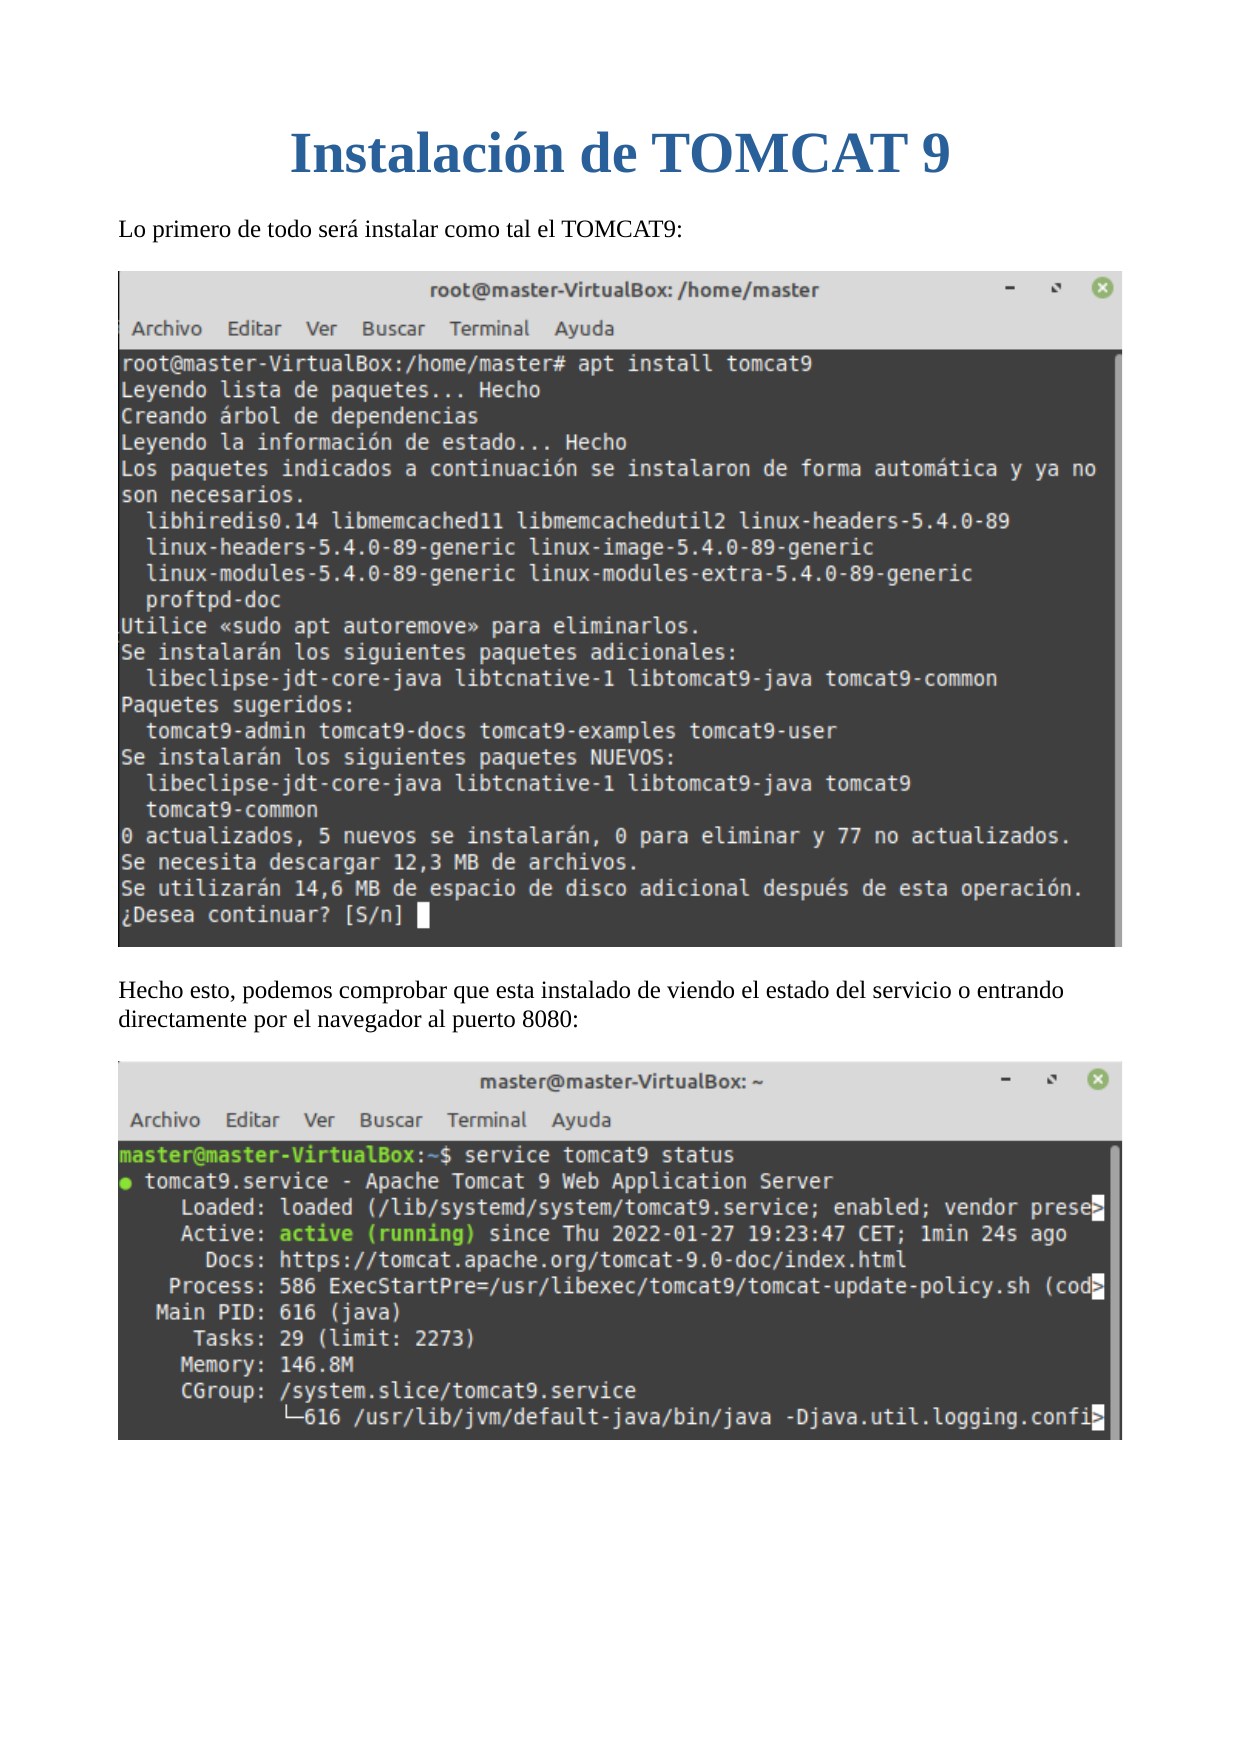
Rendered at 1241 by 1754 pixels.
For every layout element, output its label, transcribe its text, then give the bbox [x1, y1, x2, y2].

text Hecho esto, podemos comprobar que esta instalado de viendo el estado del servicio o entrando directamente por el navegador al puerto 8080: [118, 976, 1122, 1033]
text Instalación de TOMCAT 9 [118, 118, 1122, 185]
text Lo primero de todo será instalar como tal el TOMCAT9: [118, 214, 1122, 243]
picture [118, 1061, 1123, 1440]
picture [118, 271, 1123, 947]
